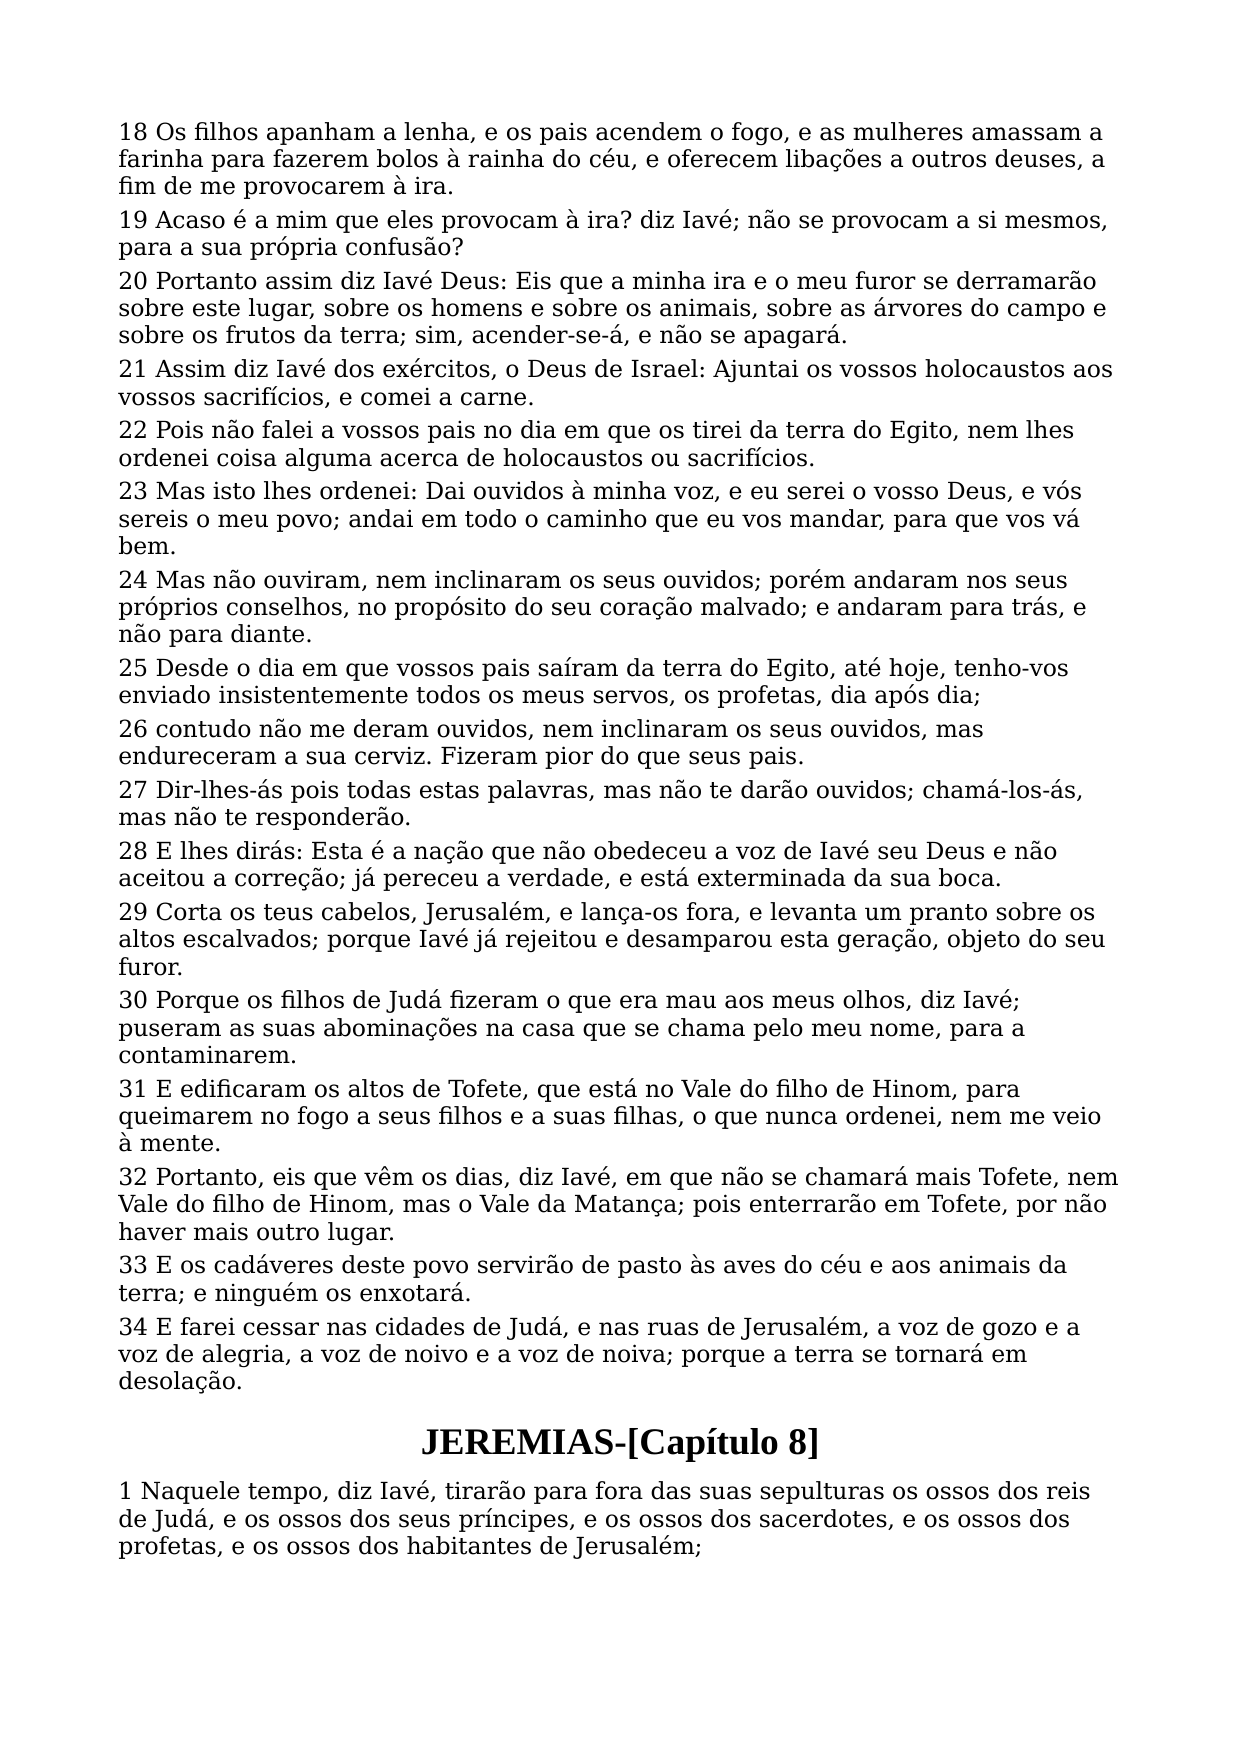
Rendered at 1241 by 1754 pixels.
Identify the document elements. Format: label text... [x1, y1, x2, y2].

text 21 Assim diz Iavé dos exércitos, o Deus de Israel: Ajuntai os vossos holocaustos aos vossos sacrifícios, e comei a carne. [118, 356, 1122, 410]
text 24 Mas não ouviram, nem inclinaram os seus ouvidos; porém andaram nos seus próprios conselhos, no propósito do seu coração malvado; e andaram para trás, e não para diante. [118, 566, 1122, 648]
text 29 Corta os teus cabelos, Jerusalém, e lança-os fora, e levanta um pranto sobre os altos escalvados; porque Iavé já rejeitou e desamparou esta geração, objeto do seu furor. [118, 899, 1122, 981]
text 19 Acaso é a mim que eles provocam à ira? diz Iavé; não se provocam a si mesmos, para a sua própria confusão? [118, 206, 1122, 261]
text 27 Dir-lhes-ás pois todas estas palavras, mas não te darão ouvidos; chamá-los-ás, mas não te responderão. [118, 777, 1122, 831]
text 30 Porque os filhos de Judá fizeram o que era mau aos meus olhos, diz Iavé; puseram as suas abominações na casa que se chama pelo meu nome, para a contaminarem. [118, 987, 1122, 1069]
text 33 E os cadáveres deste povo servirão de pasto às aves do céu e aos animais da terra; e ninguém os enxotará. [118, 1252, 1122, 1307]
text 1 Naquele tempo, diz Iavé, tirarão para fora das suas sepulturas os ossos dos reis de Judá, e os ossos dos seus príncipes, e os ossos dos sacerdotes, e os ossos dos profetas, e os ossos dos habitantes de Jerusalém; [118, 1478, 1122, 1560]
text 34 E farei cessar nas cidades de Judá, e nas ruas de Jerusalém, a voz de gozo e a voz de alegria, a voz de noivo e a voz de noiva; porque a terra se tornará em desolação. [118, 1313, 1122, 1395]
text 23 Mas isto lhes ordenei: Dai ouvidos à minha voz, e eu serei o vosso Deus, e vós sereis o meu povo; andai em todo o caminho que eu vos mandar, para que vos vá bem. [118, 478, 1122, 560]
text 18 Os filhos apanham a lenha, e os pais acendem o fogo, e as mulheres amassam a farinha para fazerem bolos à rainha do céu, e oferecem libações a outros deuses, a fim de me provocarem à ira. [118, 118, 1122, 200]
text 25 Desde o dia em que vossos pais saíram da terra do Egito, até hoje, tenho-vos enviado insistentemente todos os meus servos, os profetas, dia após dia; [118, 654, 1122, 709]
text 31 E edificaram os altos de Tofete, que está no Vale do filho de Hinom, para queimarem no fogo a seus filhos e a suas filhas, o que nunca ordenei, nem me veio à mente. [118, 1075, 1122, 1157]
text 26 contudo não me deram ouvidos, nem inclinaram os seus ouvidos, mas endureceram a sua cerviz. Fizeram pior do que seus pais. [118, 716, 1122, 770]
text 28 E lhes dirás: Esta é a nação que não obedeceu a voz de Iavé seu Deus e não aceitou a correção; já pereceu a verdade, e está exterminada da sua boca. [118, 838, 1122, 892]
text 20 Portanto assim diz Iavé Deus: Eis que a minha ira e o meu furor se derramarão sobre este lugar, sobre os homens e sobre os animais, sobre as árvores do campo e sobre os frutos da terra; sim, acender-se-á, e não se apagará. [118, 267, 1122, 349]
text 22 Pois não falei a vossos pais no dia em que os tirei da terra do Egito, nem lhes ordenei coisa alguma acerca de holocaustos ou sacrifícios. [118, 417, 1122, 471]
text 32 Portanto, eis que vêm os dias, diz Iavé, em que não se chamará mais Tofete, nem Vale do filho de Hinom, mas o Vale da Matança; pois enterrarão em Tofete, por não haver mais outro lugar. [118, 1164, 1122, 1246]
subtitle JEREMIAS-[Capítulo 8] [118, 1419, 1122, 1462]
